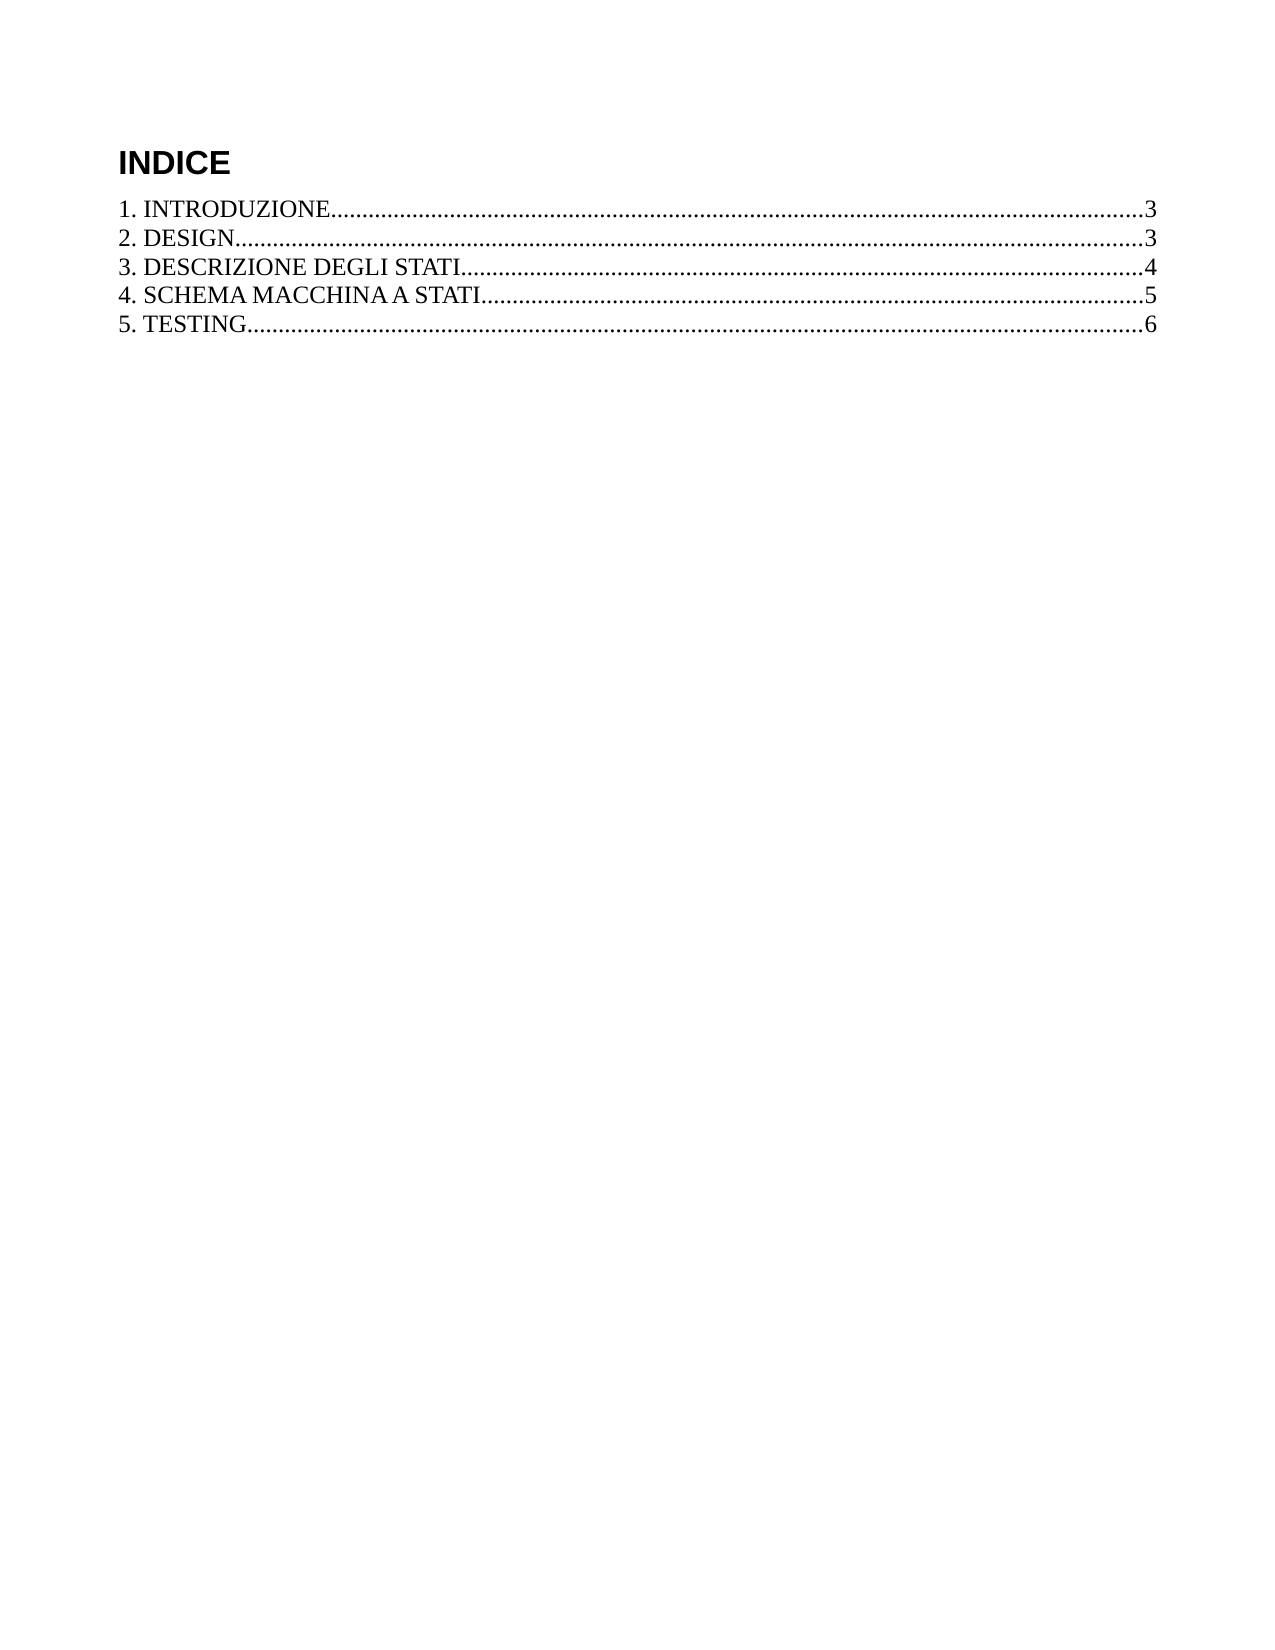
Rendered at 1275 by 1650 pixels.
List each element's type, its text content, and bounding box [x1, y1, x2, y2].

subtitle INDICE [118, 143, 1157, 182]
text 1. INTRODUZIONE 3 [118, 194, 1157, 223]
text 5. TESTING 6 [118, 309, 1157, 338]
text 4. SCHEMA MACCHINA A STATI 5 [118, 280, 1157, 309]
text 3. DESCRIZIONE DEGLI STATI 4 [118, 252, 1157, 280]
text 2. DESIGN 3 [118, 223, 1157, 252]
